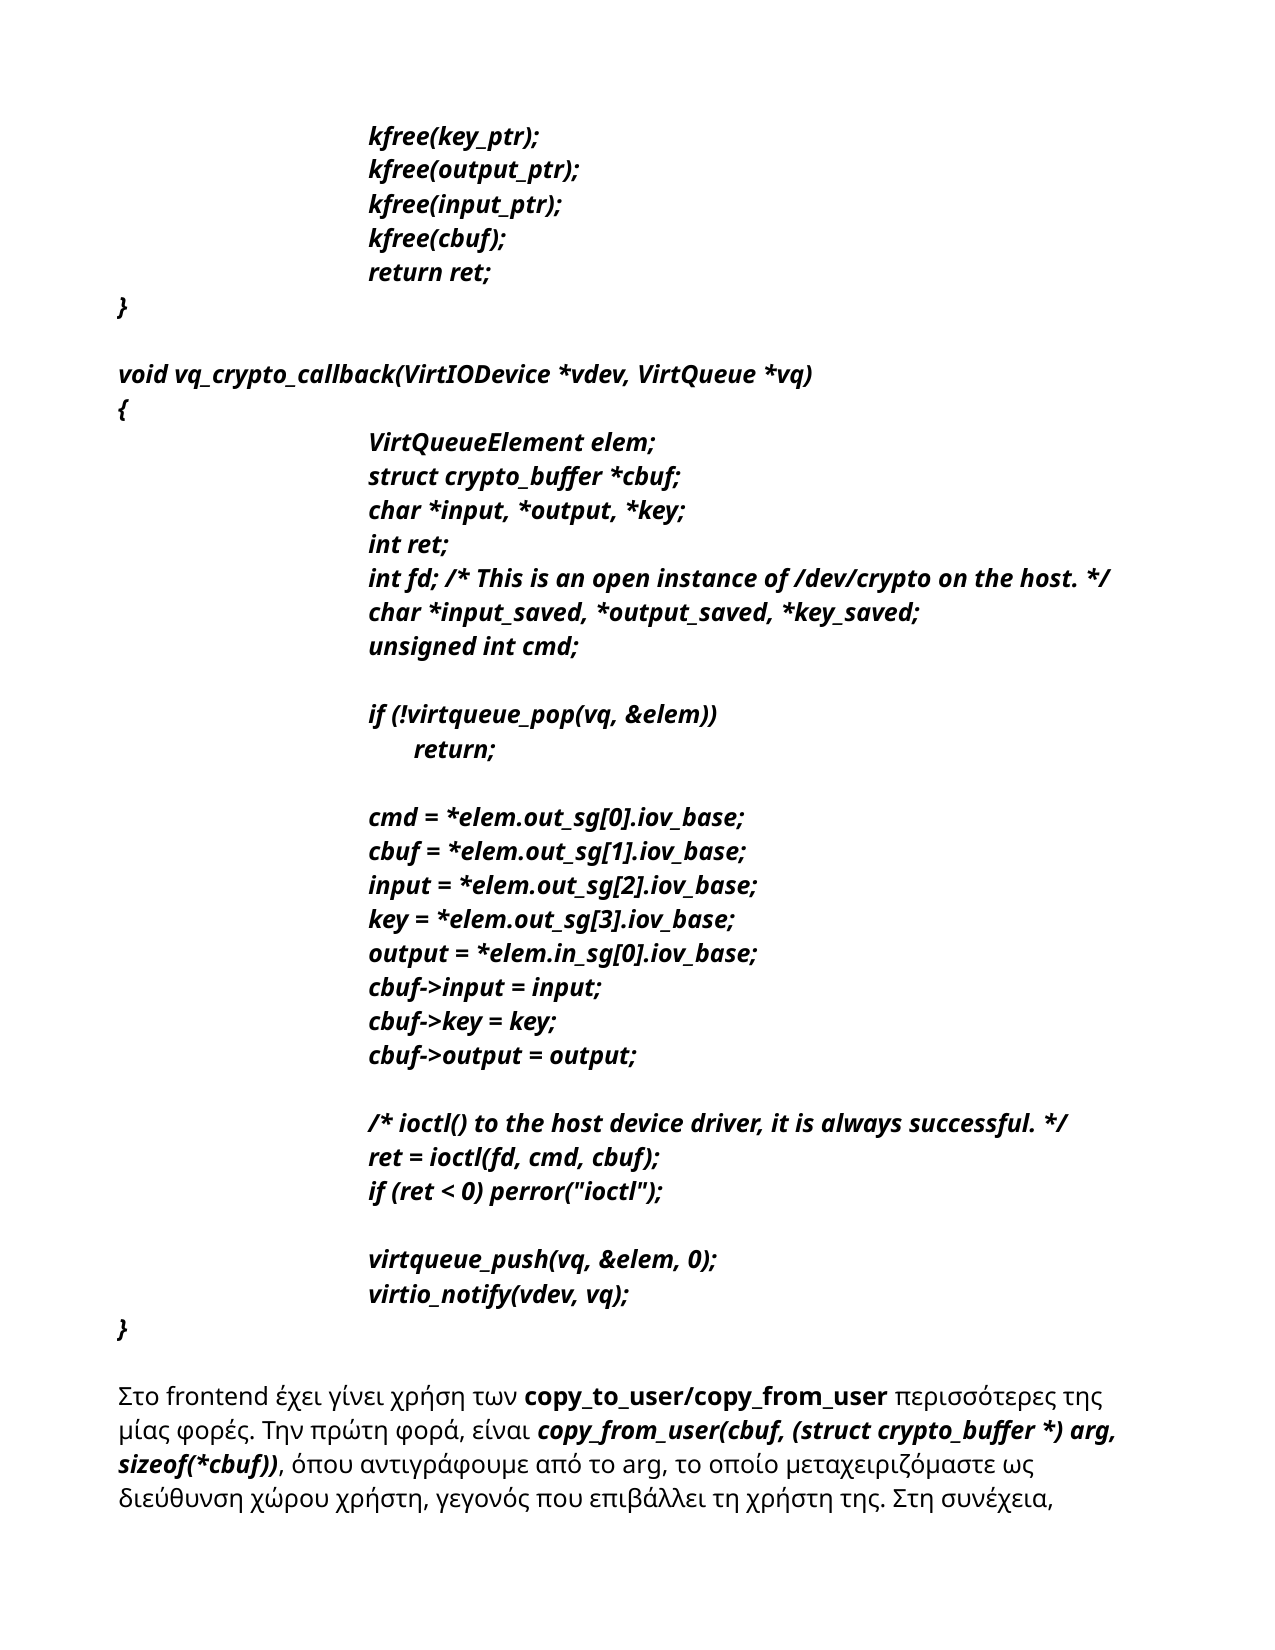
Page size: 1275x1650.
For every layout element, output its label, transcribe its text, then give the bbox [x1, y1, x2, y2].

text /* ioctl() to the host device driver, it is always successful. */ [118, 1106, 1157, 1140]
text input = *elem.out_sg[2].iov_base; [118, 867, 1157, 902]
text Στο frontend έχει γίνει χρήση των copy_to_user/copy_from_user περισσότερες της μίας φορές. Την πρώτη φορά, είναι copy_from_user(cbuf, (struct crypto_buffer *) arg, sizeof(*cbuf)), όπου αντιγράφουμε από το arg, το οποίο μεταχειριζόμαστε ως διεύθυνση χώρου χρήστη, γεγονός που επιβάλλει τη χρήστη της. Στη συνέχεια, [118, 1378, 1157, 1515]
text key = *elem.out_sg[3].iov_base; [118, 902, 1157, 936]
text } [118, 1310, 1157, 1344]
text cbuf->key = key; [118, 1004, 1157, 1038]
text cbuf->input = input; [118, 970, 1157, 1004]
text char *input_saved, *output_saved, *key_saved; [118, 595, 1157, 629]
text } [118, 288, 1157, 322]
text cbuf = *elem.out_sg[1].iov_base; [118, 833, 1157, 867]
text cmd = *elem.out_sg[0].iov_base; [118, 799, 1157, 833]
text kfree(key_ptr); [118, 118, 1157, 152]
text char *input, *output, *key; [118, 493, 1157, 527]
text cbuf->output = output; [118, 1038, 1157, 1072]
text struct crypto_buffer *cbuf; [118, 459, 1157, 493]
text virtqueue_push(vq, &elem, 0); [118, 1242, 1157, 1276]
text int fd; /* This is an open instance of /dev/crypto on the host. */ [118, 561, 1157, 595]
text kfree(input_ptr); [118, 186, 1157, 220]
text int ret; [118, 527, 1157, 561]
text output = *elem.in_sg[0].iov_base; [118, 936, 1157, 970]
text ret = ioctl(fd, cmd, cbuf); [118, 1140, 1157, 1174]
text return ret; [118, 254, 1157, 288]
text kfree(cbuf); [118, 220, 1157, 254]
text void vq_crypto_callback(VirtIODevice *vdev, VirtQueue *vq) [118, 357, 1157, 391]
text if (ret < 0) perror("ioctl"); [118, 1174, 1157, 1208]
text kfree(output_ptr); [118, 152, 1157, 186]
text { [118, 391, 1157, 425]
text if (!virtqueue_pop(vq, &elem)) [118, 697, 1157, 731]
text virtio_notify(vdev, vq); [118, 1276, 1157, 1310]
text unsigned int cmd; [118, 629, 1157, 663]
text VirtQueueElement elem; [118, 425, 1157, 459]
text return; [118, 731, 1157, 765]
